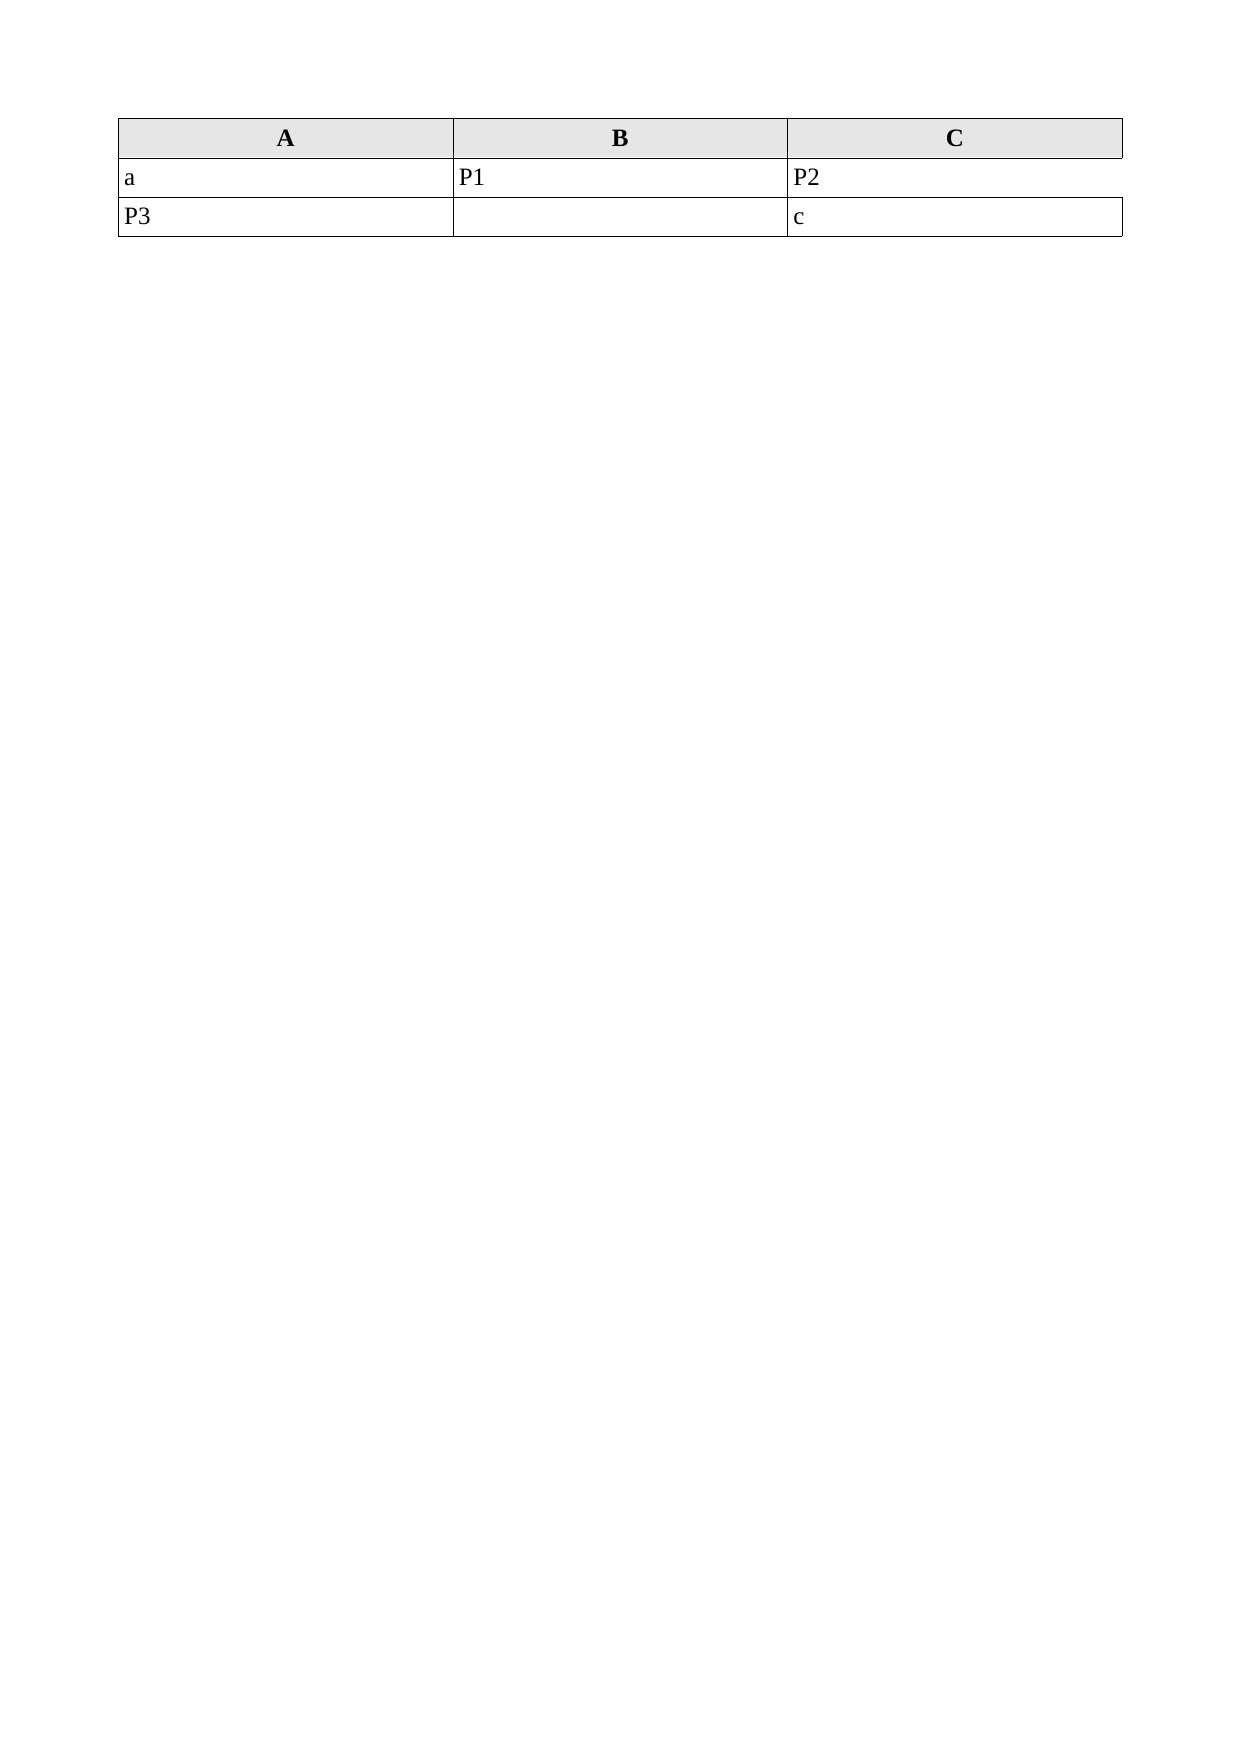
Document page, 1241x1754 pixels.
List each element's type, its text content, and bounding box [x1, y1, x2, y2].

table_header A [119, 119, 453, 157]
table_cell P1 [454, 159, 787, 197]
table_cell c [788, 198, 1122, 236]
table_cell P3 [119, 198, 453, 236]
table_header B [454, 119, 787, 157]
table_cell a [119, 159, 453, 197]
table_cell [454, 198, 787, 236]
table_cell P2 [788, 159, 1122, 197]
table_header C [788, 119, 1122, 157]
